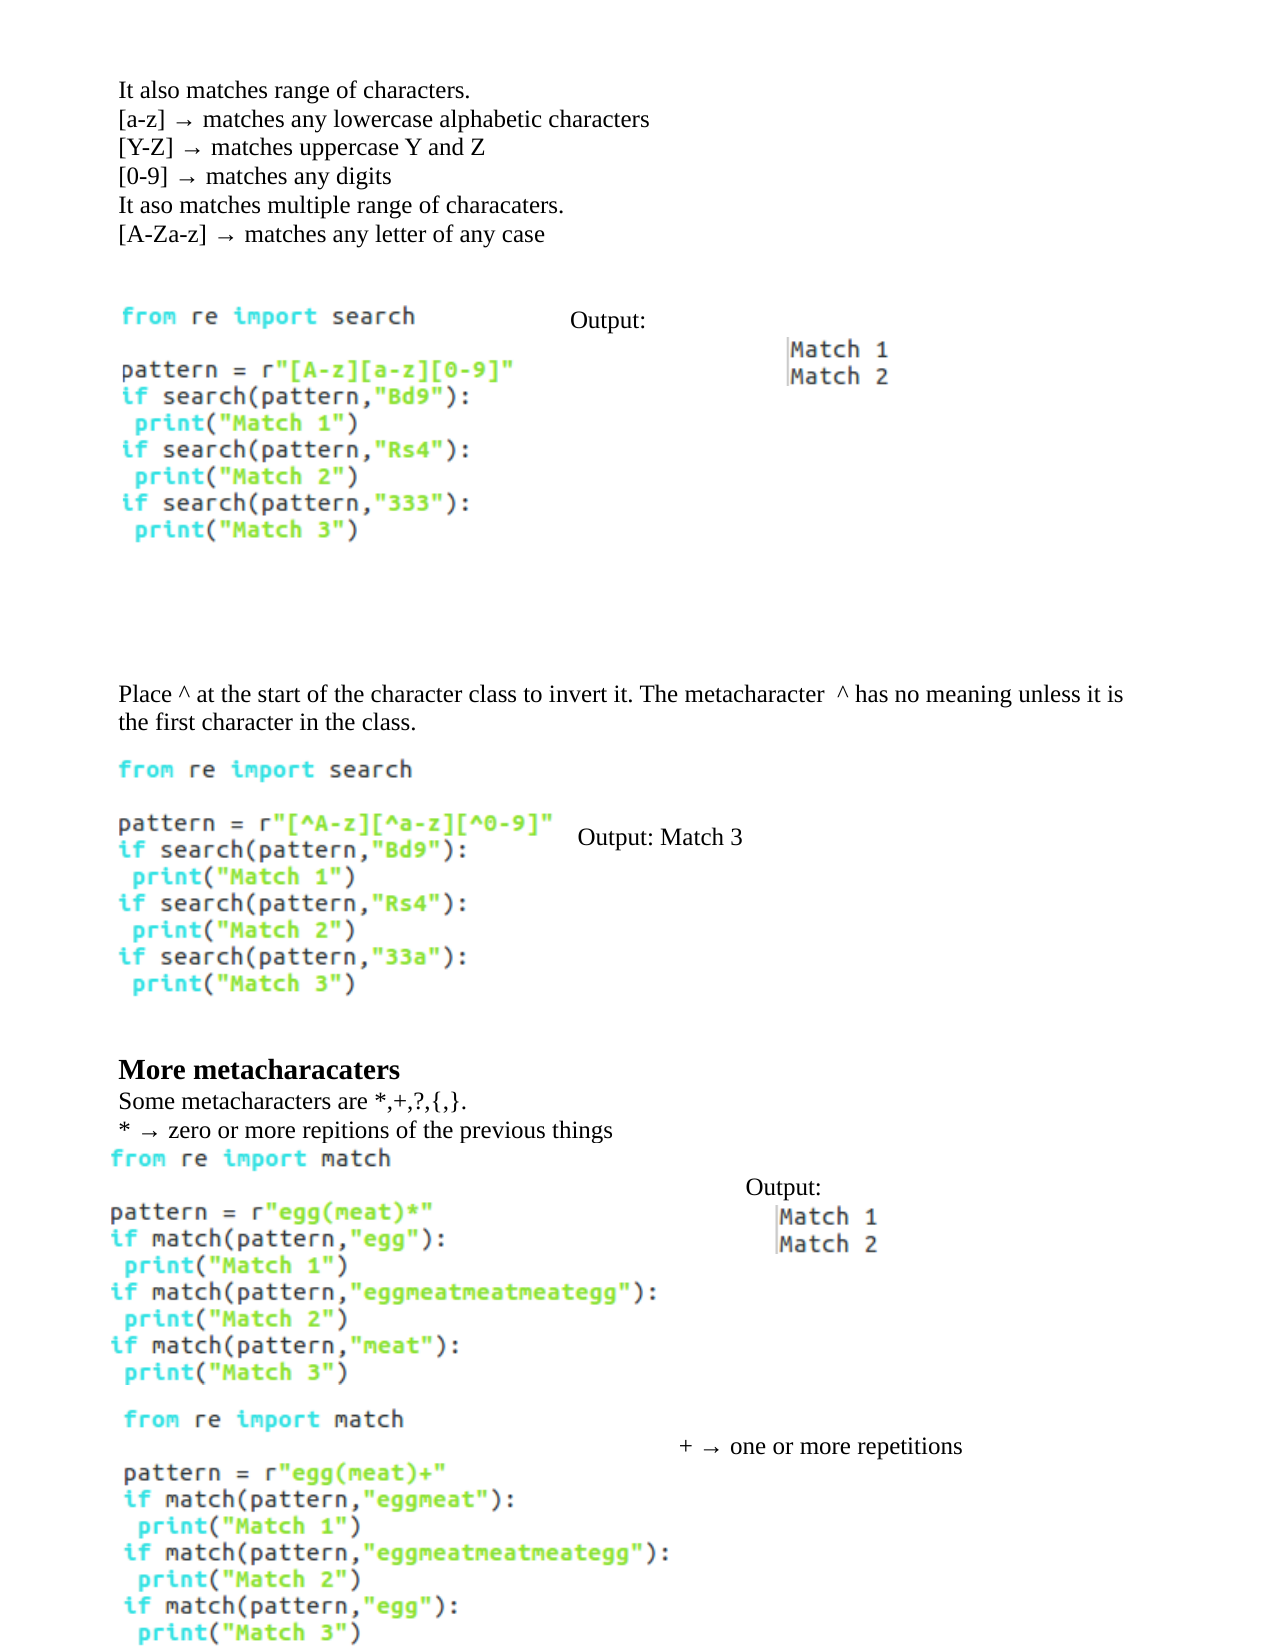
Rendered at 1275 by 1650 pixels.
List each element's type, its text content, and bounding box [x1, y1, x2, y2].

text Output: Match 3 [578, 822, 1157, 851]
text More metacharacaters [118, 1052, 1157, 1086]
text + → one or more repetitions [679, 1431, 1157, 1460]
text It aso matches multiple range of characaters. [118, 190, 1157, 219]
text [Y-Z] → matches uppercase Y and Z [118, 132, 1157, 161]
text [0-9] → matches any digits [118, 161, 1157, 190]
text * → zero or more repitions of the previous things [118, 1115, 1157, 1143]
text Some metacharacters are *,+,?,{,}. [118, 1086, 1157, 1115]
text Place ^ at the start of the character class to invert it. The metacharacter ^ has no meaning unless it is the first character in the class. [118, 679, 1157, 736]
text Output: [664, 1172, 1157, 1201]
text [A-Za-z] → matches any letter of any case [118, 219, 1157, 247]
text Output: [570, 305, 1157, 334]
text It also matches range of characters. [118, 75, 1157, 104]
text [a-z] → matches any lowercase alphabetic characters [118, 104, 1157, 132]
